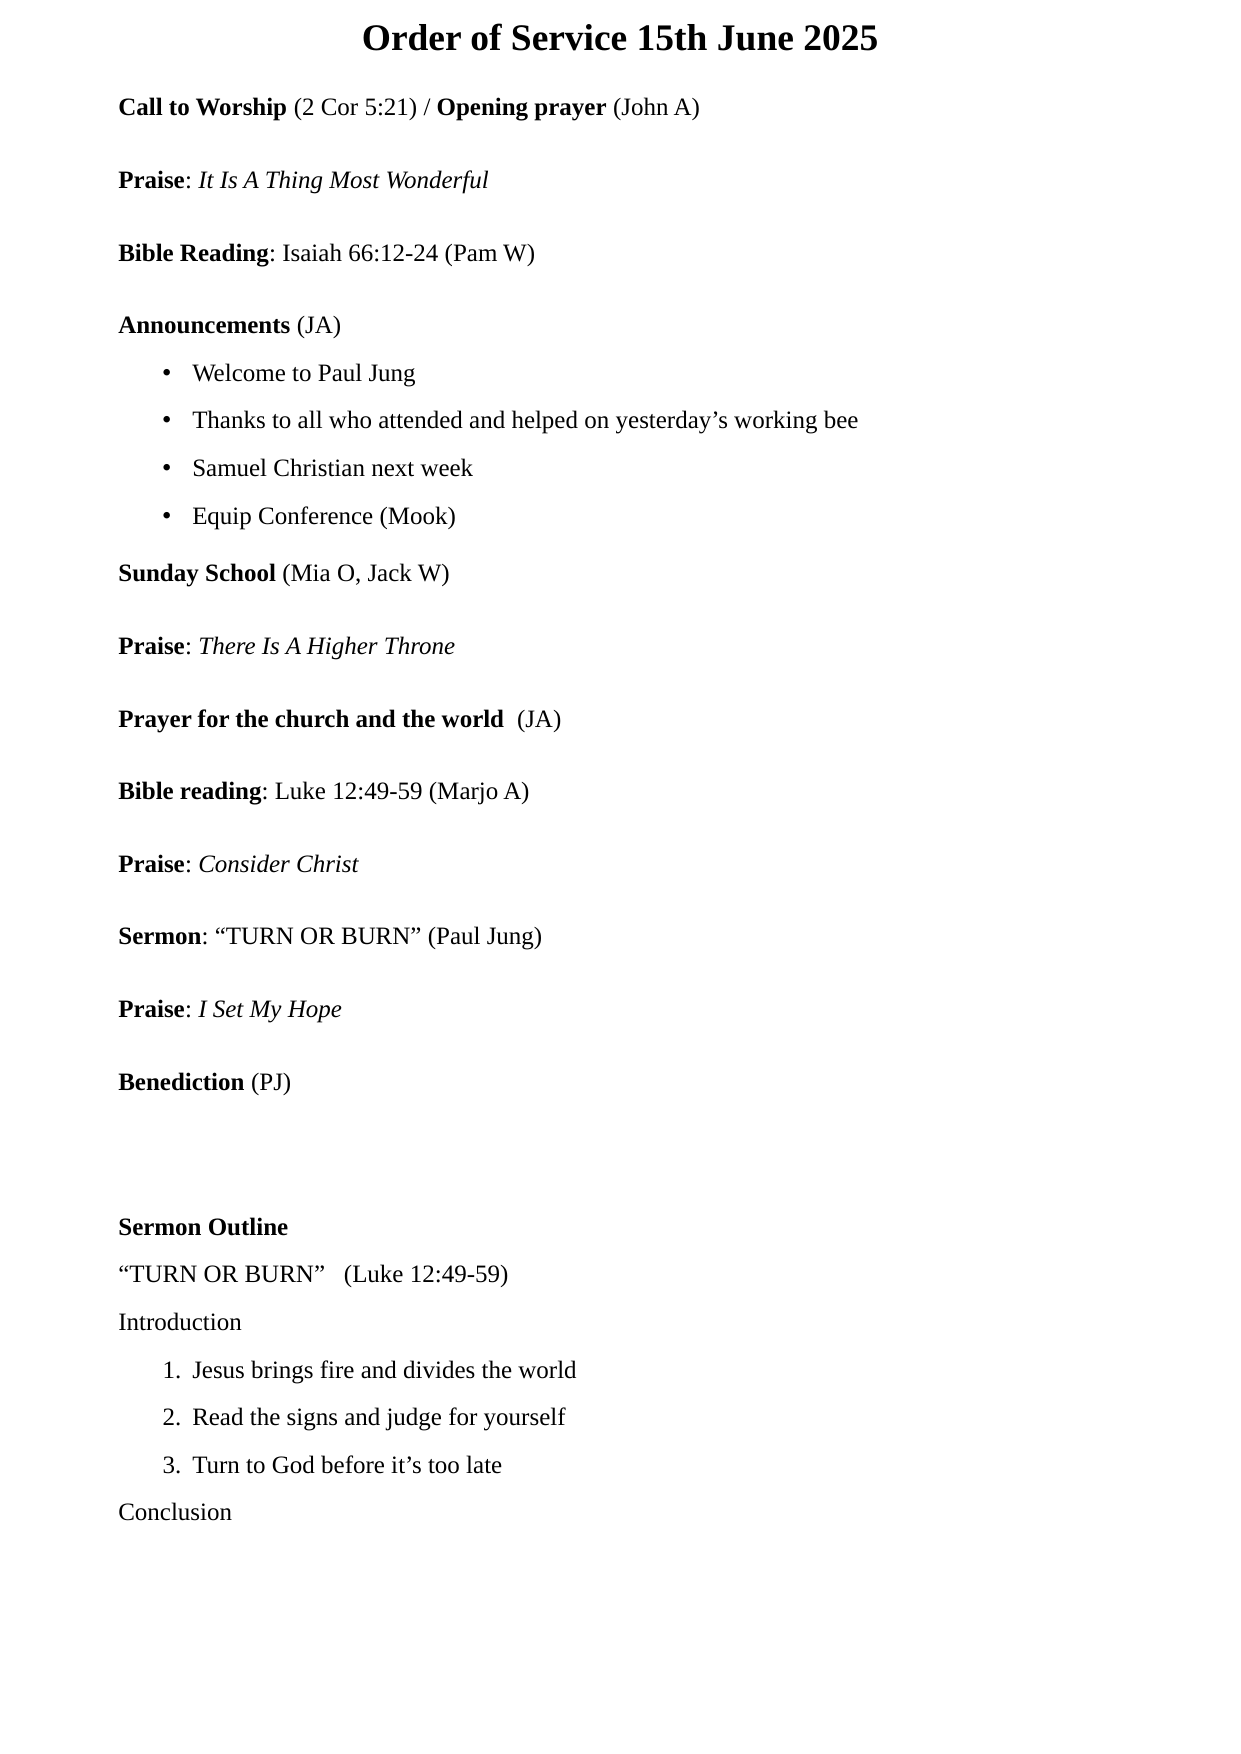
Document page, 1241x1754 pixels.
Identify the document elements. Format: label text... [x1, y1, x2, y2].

text Praise: Consider Christ [118, 849, 1122, 878]
text Praise: There Is A Higher Throne [118, 631, 1122, 660]
text Prayer for the church and the world (JA) [118, 704, 1122, 732]
text Praise: I Set My Hope [118, 994, 1122, 1023]
list Samuel Christian next week [162, 453, 1122, 482]
list Equip Conference (Mook) [162, 501, 1122, 529]
text Bible Reading: Isaiah 66:12-24 (Pam W) [118, 238, 1122, 266]
text Praise: It Is A Thing Most Wonderful [118, 165, 1122, 194]
list Turn to God before it’s too late [162, 1450, 1122, 1479]
text “TURN OR BURN” (Luke 12:49-59) [118, 1259, 1122, 1288]
text Call to Worship (2 Cor 5:21) / Opening prayer (John A) [118, 92, 1122, 121]
text Conclusion [118, 1497, 1122, 1526]
text Sunday School (Mia O, Jack W) [118, 558, 1122, 587]
list Welcome to Paul Jung [162, 358, 1122, 387]
text Bible reading: Luke 12:49-59 (Marjo A) [118, 776, 1122, 805]
list Thanks to all who attended and helped on yesterday’s working bee [162, 406, 1122, 434]
list Jesus brings fire and divides the world [162, 1355, 1122, 1383]
text Announcements (JA) [118, 310, 1122, 339]
text Sermon Outline [118, 1212, 1122, 1241]
text Benediction (PJ) [118, 1067, 1122, 1095]
list Read the signs and judge for yourself [162, 1402, 1122, 1431]
text Introduction [118, 1307, 1122, 1336]
text Sermon: “TURN OR BURN” (Paul Jung) [118, 921, 1122, 950]
